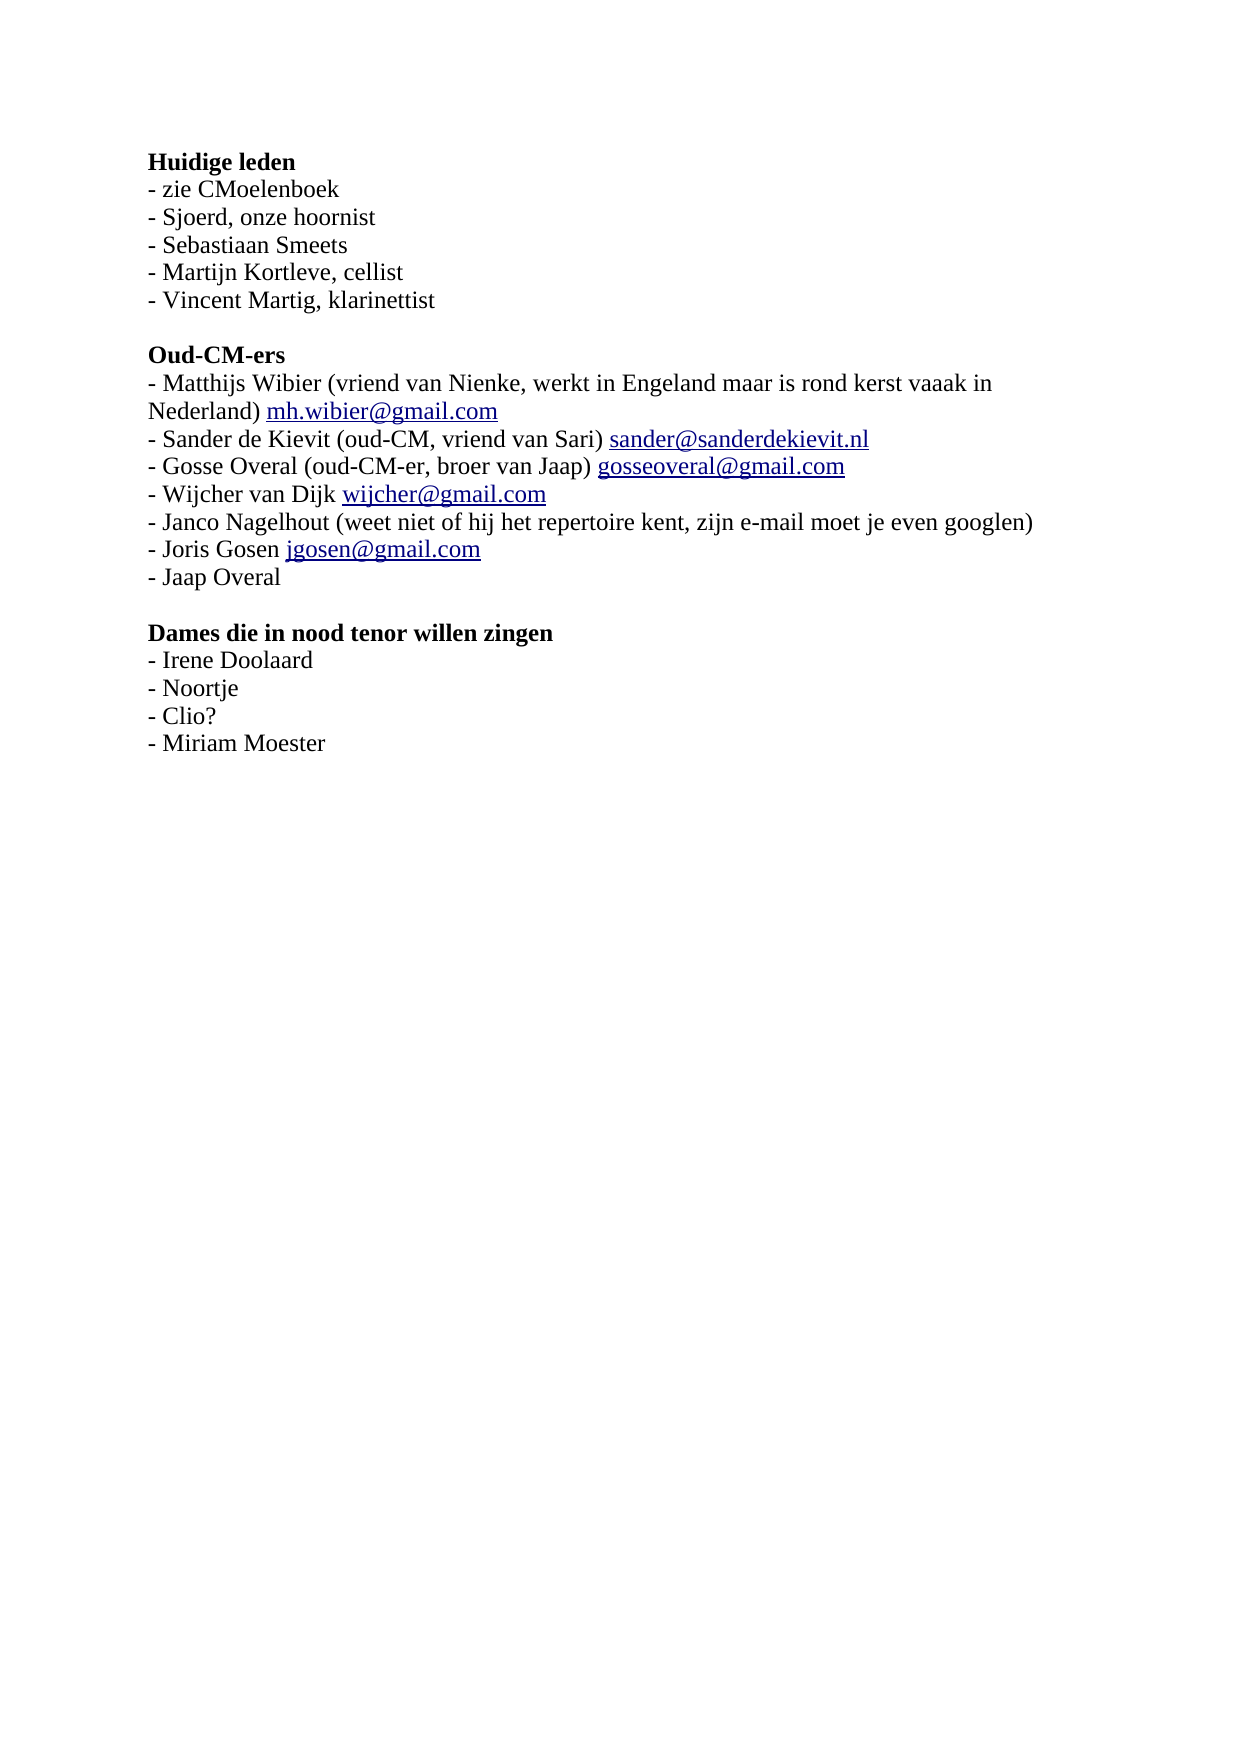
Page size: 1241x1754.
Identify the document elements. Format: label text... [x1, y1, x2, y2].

text - Wijcher van Dijk wijcher@gmail.com [148, 480, 1093, 508]
text - Miriam Moester [148, 729, 1093, 757]
text - Sjoerd, onze hoornist [148, 203, 1093, 231]
text - Vincent Martig, klarinettist [148, 286, 1093, 314]
subtitle Huidige leden [148, 148, 1093, 175]
text - Matthijs Wibier (vriend van Nienke, werkt in Engeland maar is rond kerst vaaak in Nederland) mh.wibier@gmail.com - Sander de Kievit (oud-CM, vriend van Sari) sander@sanderdekievit.nl - Gosse Overal (oud-CM-er, broer van Jaap) gosseoveral@gmail.com [148, 369, 1093, 480]
text - zie CMoelenboek [148, 175, 1093, 203]
text - Janco Nagelhout (weet niet of hij het repertoire kent, zijn e-mail moet je even googlen) [148, 508, 1093, 536]
text Dames die in nood tenor willen zingen - Irene Doolaard - Noortje - Clio? [148, 619, 1093, 729]
text - Martijn Kortleve, cellist [148, 258, 1093, 286]
subtitle Oud-CM-ers [148, 342, 1093, 369]
text - Joris Gosen jgosen@gmail.com - Jaap Overal [148, 536, 1093, 591]
text - Sebastiaan Smeets [148, 231, 1093, 258]
